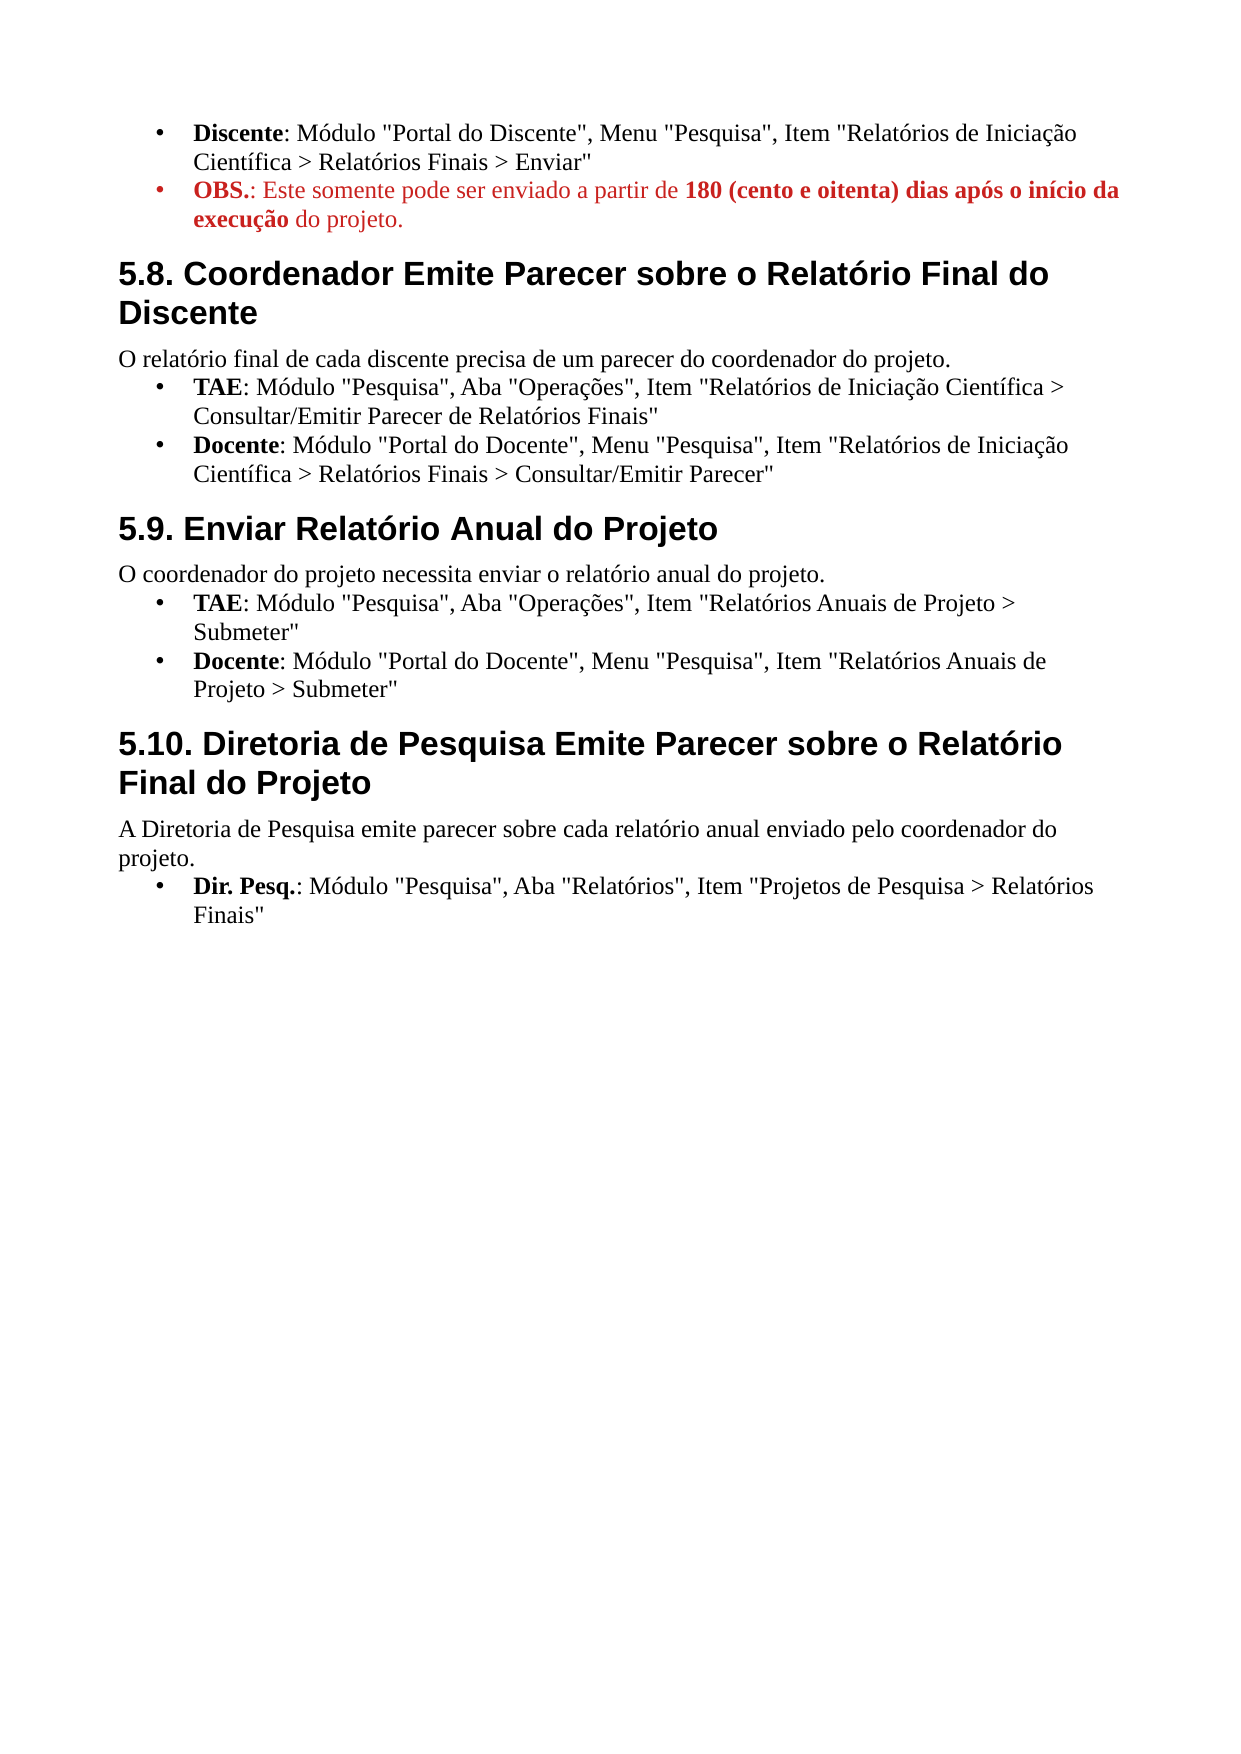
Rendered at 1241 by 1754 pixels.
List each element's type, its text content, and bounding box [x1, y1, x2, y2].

subtitle 5.8. Coordenador Emite Parecer sobre o Relatório Final do Discente [118, 254, 1122, 331]
subtitle 5.9. Enviar Relatório Anual do Projeto [118, 508, 1122, 547]
subtitle 5.10. Diretoria de Pesquisa Emite Parecer sobre o Relatório Final do Projeto [118, 724, 1122, 801]
text A Diretoria de Pesquisa emite parecer sobre cada relatório anual enviado pelo coordenador do projeto. [118, 814, 1122, 871]
list TAE: Módulo "Pesquisa", Aba "Operações", Item "Relatórios de Iniciação Científica > Consultar/Emitir Parecer de Relatórios Finais" [156, 372, 1122, 430]
list Dir. Pesq.: Módulo "Pesquisa", Aba "Relatórios", Item "Projetos de Pesquisa > Relatórios Finais" [156, 871, 1122, 929]
list Docente: Módulo "Portal do Docente", Menu "Pesquisa", Item "Relatórios de Iniciação Científica > Relatórios Finais > Consultar/Emitir Parecer" [156, 430, 1122, 487]
text O relatório final de cada discente precisa de um parecer do coordenador do projeto. [118, 344, 1122, 372]
list OBS.: Este somente pode ser enviado a partir de 180 (cento e oitenta) dias após o início da execução do projeto. [156, 176, 1122, 233]
list Docente: Módulo "Portal do Docente", Menu "Pesquisa", Item "Relatórios Anuais de Projeto > Submeter" [156, 646, 1122, 703]
list Discente: Módulo "Portal do Discente", Menu "Pesquisa", Item "Relatórios de Iniciação Científica > Relatórios Finais > Enviar" [156, 118, 1122, 176]
list TAE: Módulo "Pesquisa", Aba "Operações", Item "Relatórios Anuais de Projeto > Submeter" [156, 588, 1122, 646]
text O coordenador do projeto necessita enviar o relatório anual do projeto. [118, 559, 1122, 588]
